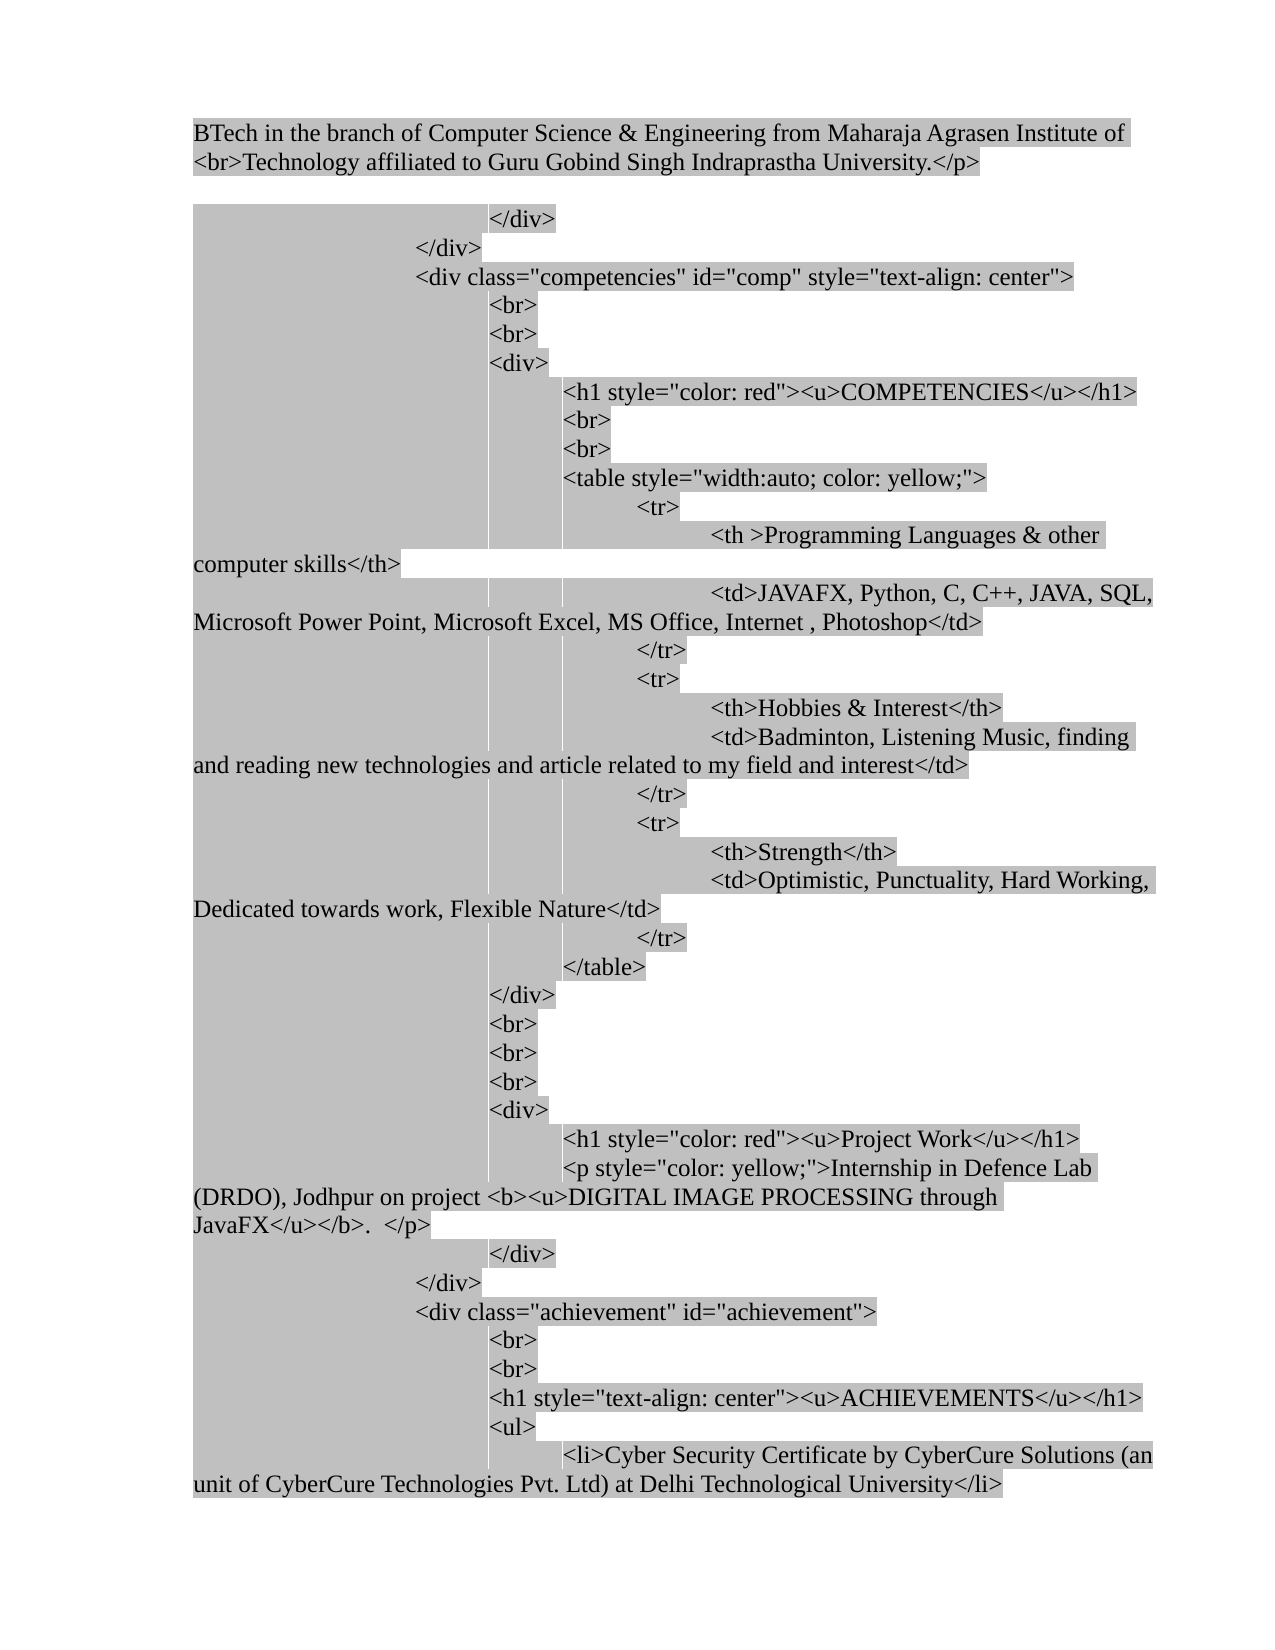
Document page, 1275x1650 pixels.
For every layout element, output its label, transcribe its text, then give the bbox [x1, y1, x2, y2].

text <div class="competencies" id="comp" style="text-align: center"> [193, 262, 1157, 291]
text <br> [193, 434, 1157, 463]
text <br> [193, 1354, 1157, 1383]
text </div> [193, 1268, 1157, 1297]
text <div> [193, 348, 1157, 377]
text <table style="width:auto; color: yellow;"> [193, 463, 1157, 492]
text <br> [193, 319, 1157, 348]
text <br> [193, 1038, 1157, 1067]
text </tr> [193, 636, 1157, 664]
text </table> [193, 952, 1157, 981]
text <th>Hobbies & Interest</th> [193, 693, 1157, 722]
text <th>Strength</th> [193, 837, 1157, 866]
text </tr> [193, 779, 1157, 808]
text <td>Badminton, Listening Music, finding and reading new technologies and article related to my field and interest</td> [193, 722, 1157, 779]
text </tr> [193, 923, 1157, 952]
text <li>Cyber Security Certificate by CyberCure Solutions (an unit of CyberCure Technologies Pvt. Ltd) at Delhi Technological University</li> [193, 1441, 1157, 1498]
text <br> [193, 406, 1157, 434]
text <br> [193, 1067, 1157, 1096]
text <br> [193, 1326, 1157, 1354]
text <ul> [193, 1412, 1157, 1441]
text <td>JAVAFX, Python, C, C++, JAVA, SQL, Microsoft Power Point, Microsoft Excel, MS Office, Internet , Photoshop</td> [193, 578, 1157, 636]
text <tr> [193, 492, 1157, 521]
text </div> [193, 204, 1157, 233]
text <div> [193, 1096, 1157, 1124]
text <h1 style="color: red"><u>COMPETENCIES</u></h1> [193, 377, 1157, 406]
text </div> [193, 1239, 1157, 1268]
text <br> [193, 291, 1157, 319]
text <tr> [193, 664, 1157, 693]
text <tr> [193, 808, 1157, 837]
text <h1 style="color: red"><u>Project Work</u></h1> [193, 1124, 1157, 1153]
text </div> [193, 233, 1157, 262]
text <p style="color: yellow;">Internship in Defence Lab (DRDO), Jodhpur on project <b><u>DIGITAL IMAGE PROCESSING through JavaFX</u></b>. </p> [193, 1153, 1157, 1239]
text <th >Programming Languages & other computer skills</th> [193, 521, 1157, 578]
text <h1 style="text-align: center"><u>ACHIEVEMENTS</u></h1> [193, 1383, 1157, 1412]
text BTech in the branch of Computer Science & Engineering from Maharaja Agrasen Institute of <br>Technology affiliated to Guru Gobind Singh Indraprastha University.</p> [193, 118, 1157, 176]
text <div class="achievement" id="achievement"> [193, 1297, 1157, 1326]
text <td>Optimistic, Punctuality, Hard Working, Dedicated towards work, Flexible Nature</td> [193, 866, 1157, 923]
text <br> [193, 1009, 1157, 1038]
text </div> [193, 981, 1157, 1009]
